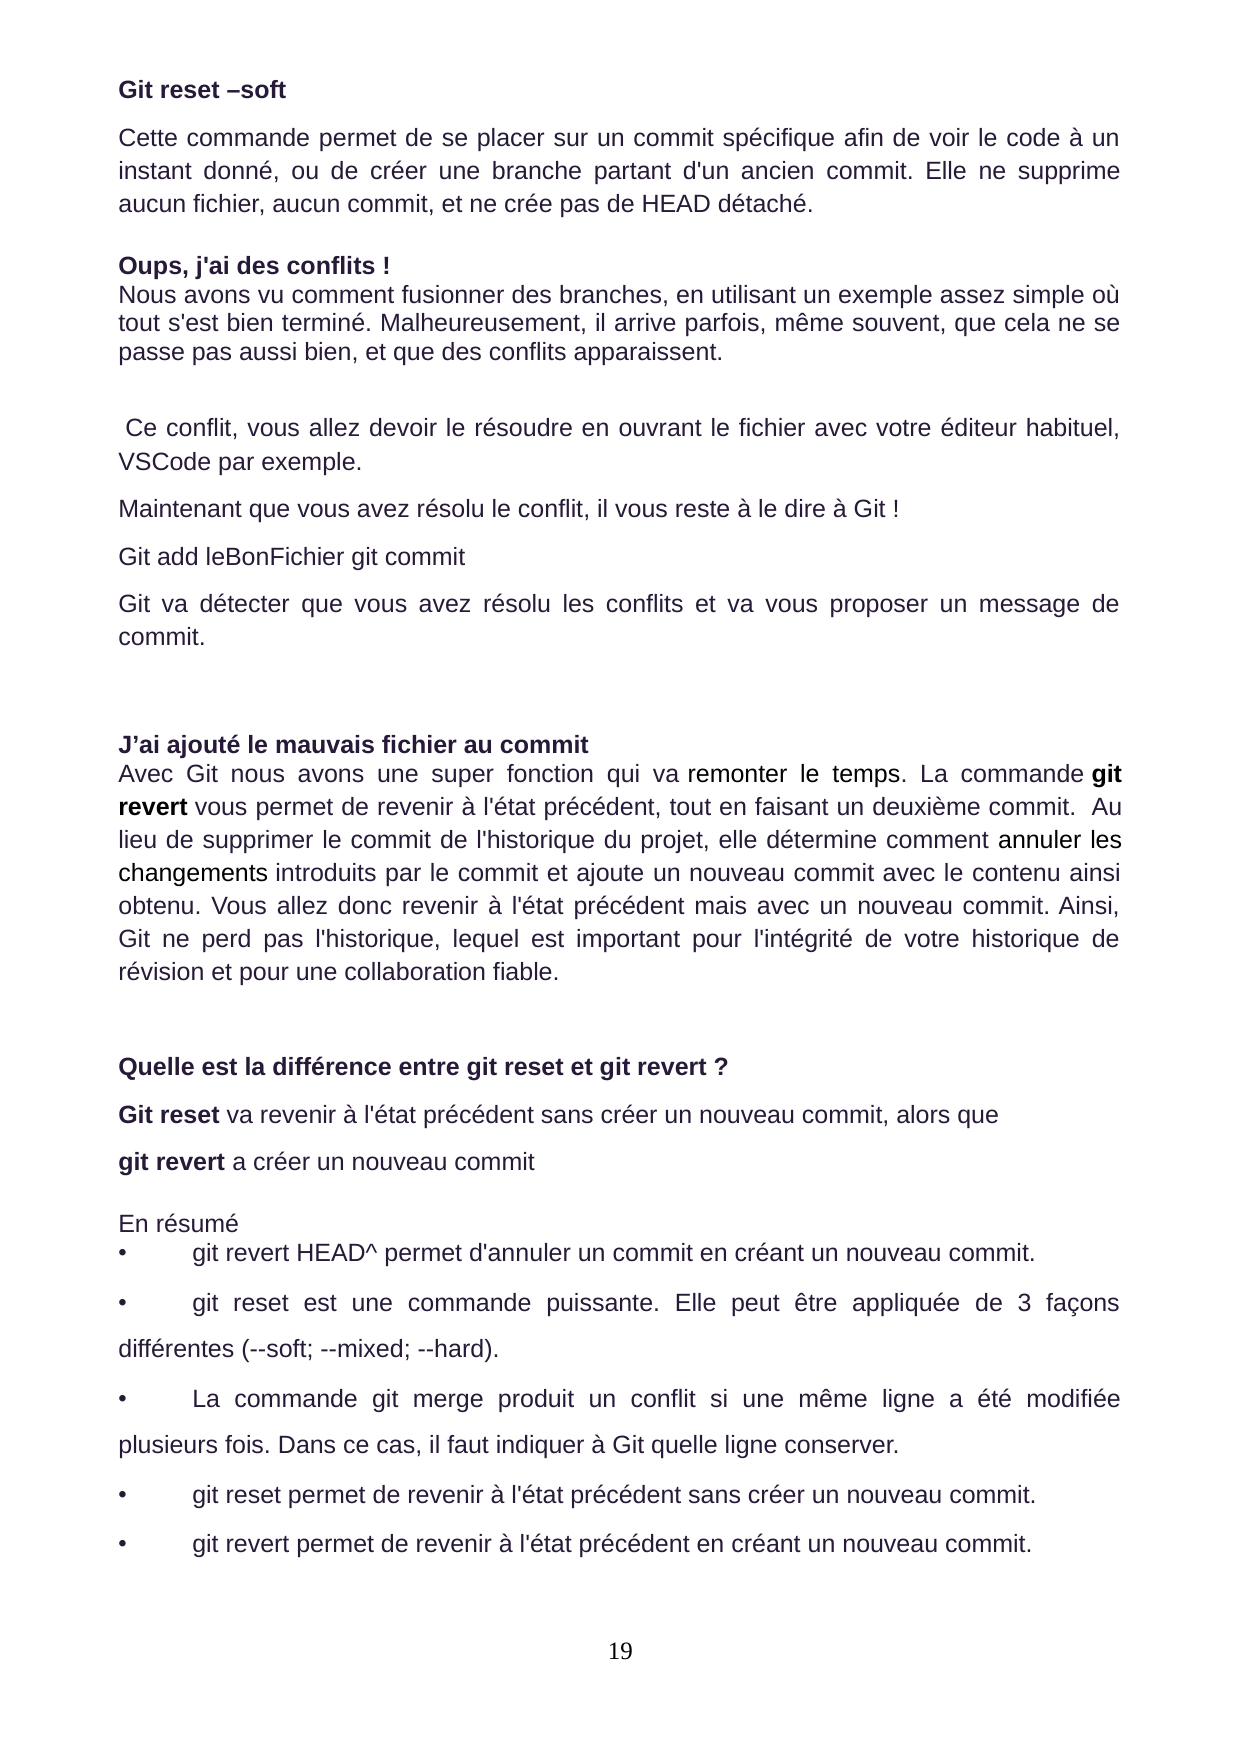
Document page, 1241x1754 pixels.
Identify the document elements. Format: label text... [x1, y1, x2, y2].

subtitle Oups, j'ai des conflits ! [118, 251, 1122, 279]
text Nous avons vu comment fusionner des branches, en utilisant un exemple assez simple où tout s'est bien terminé. Malheureusement, il arrive parfois, même souvent, que cela ne se passe pas aussi bien, et que des conflits apparaissent. [118, 279, 1122, 366]
text Ce conflit, vous allez devoir le résoudre en ouvrant le fichier avec votre éditeur habituel, VSCode par exemple. [118, 413, 1122, 475]
list git revert HEAD^ permet d'annuler un commit en créant un nouveau commit. [118, 1238, 1122, 1267]
list git reset permet de revenir à l'état précédent sans créer un nouveau commit. [118, 1479, 1122, 1508]
text Git va détecter que vous avez résolu les conflits et va vous proposer un message de commit. [118, 589, 1122, 651]
text Maintenant que vous avez résolu le conflit, il vous reste à le dire à Git ! [118, 494, 1122, 523]
text Git reset va revenir à l'état précédent sans créer un nouveau commit, alors que [118, 1100, 1122, 1128]
text Git reset –soft [118, 75, 1122, 104]
text Quelle est la différence entre git reset et git revert ? [118, 1052, 1122, 1081]
list git revert permet de revenir à l'état précédent en créant un nouveau commit. [118, 1529, 1122, 1558]
text Git add leBonFichier git commit [118, 542, 1122, 570]
text Avec Git nous avons une super fonction qui va remonter le temps. La commande git revert vous permet de revenir à l'état précédent, tout en faisant un deuxième commit. Au lieu de supprimer le commit de l'historique du projet, elle détermine comment annuler les changements introduits par le commit et ajoute un nouveau commit avec le contenu ainsi obtenu. Vous allez donc revenir à l'état précédent mais avec un nouveau commit. Ainsi, Git ne perd pas l'historique, lequel est important pour l'intégrité de votre historique de révision et pour une collaboration fiable. [118, 759, 1122, 986]
subtitle En résumé [118, 1209, 1122, 1238]
text git revert a créer un nouveau commit [118, 1147, 1122, 1176]
list La commande git merge produit un conflit si une même ligne a été modifiée plusieurs fois. Dans ce cas, il faut indiquer à Git quelle ligne conserver. [118, 1384, 1122, 1459]
text Cette commande permet de se placer sur un commit spécifique afin de voir le code à un instant donné, ou de créer une branche partant d'un ancien commit. Elle ne supprime aucun fichier, aucun commit, et ne crée pas de HEAD détaché. [118, 123, 1122, 217]
subtitle J’ai ajouté le mauvais fichier au commit [118, 730, 1122, 759]
list git reset est une commande puissante. Elle peut être appliquée de 3 façons différentes (--soft; --mixed; --hard). [118, 1288, 1122, 1363]
